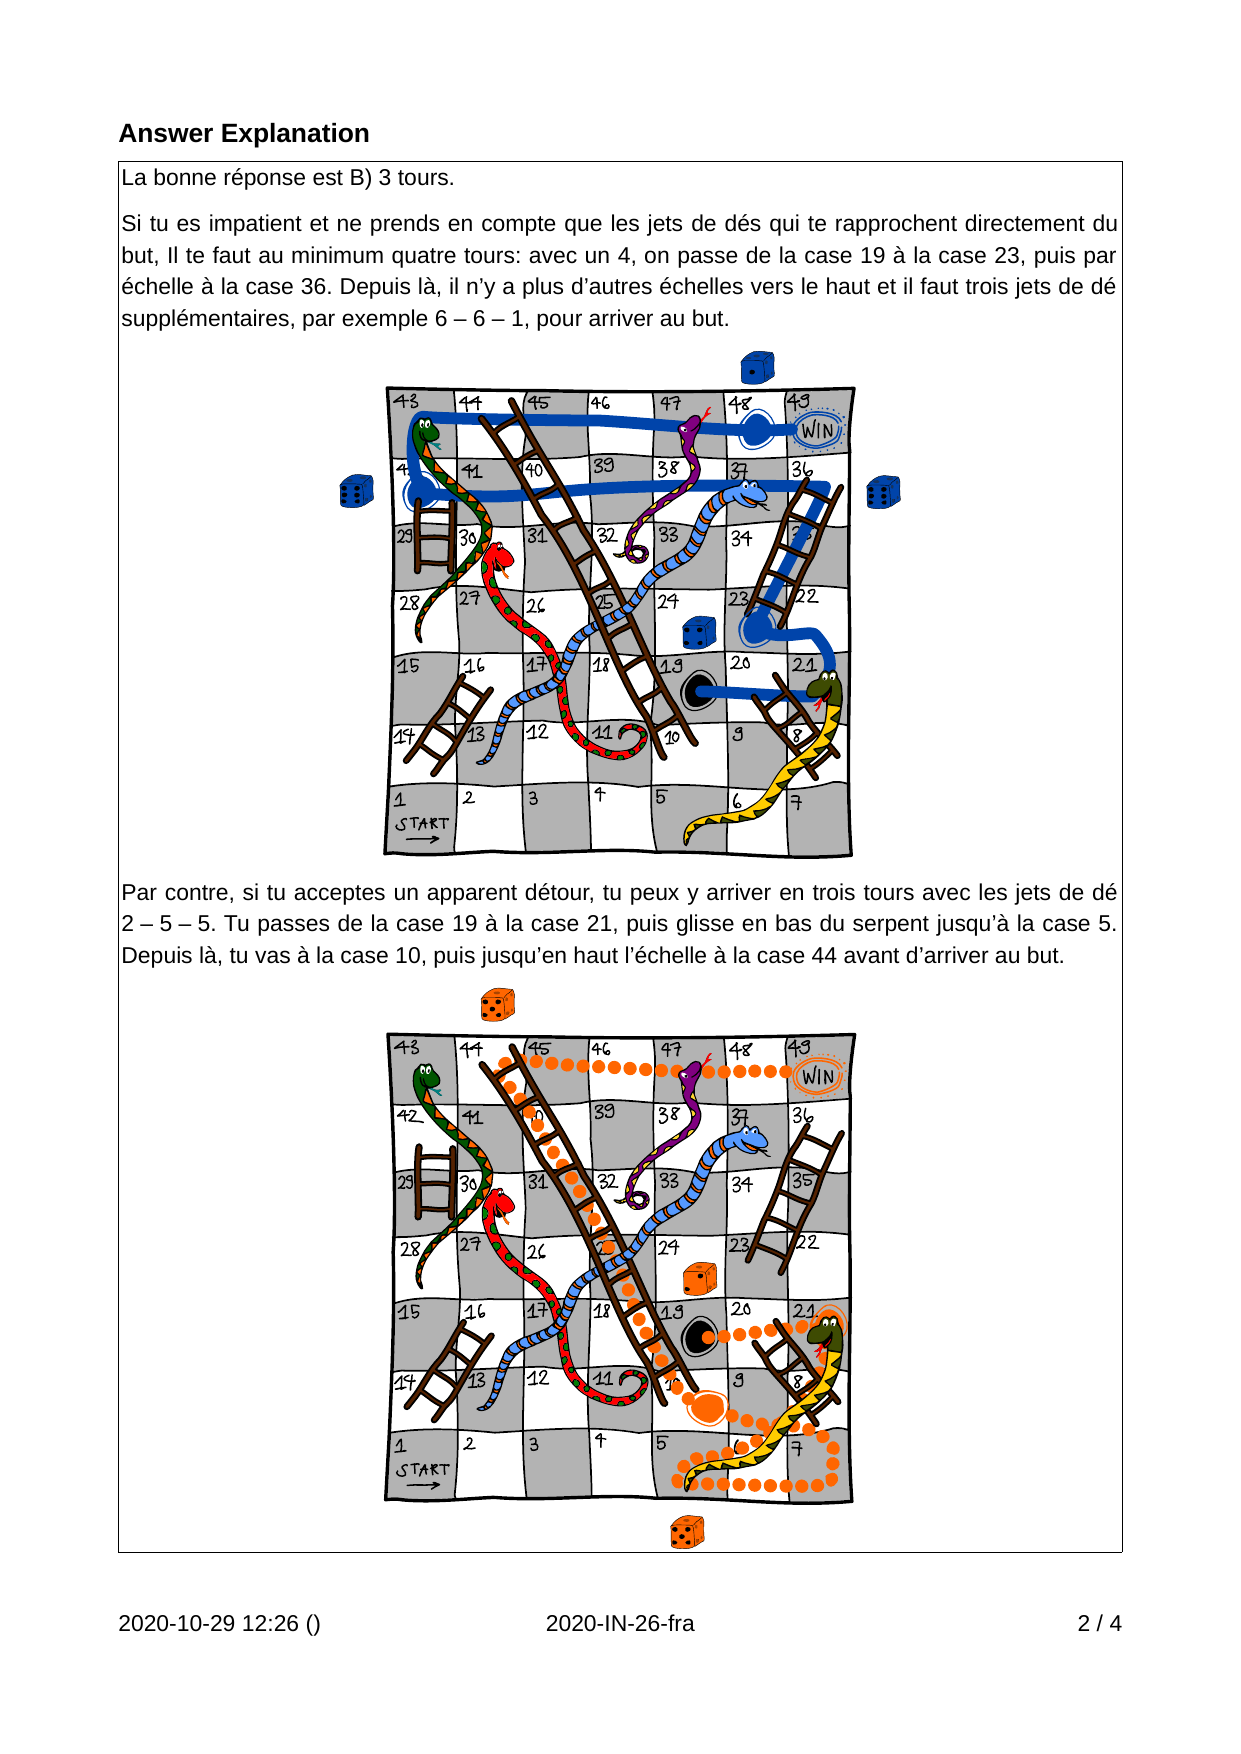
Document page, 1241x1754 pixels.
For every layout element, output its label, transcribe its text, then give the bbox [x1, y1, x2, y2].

text La bonne réponse est B) 3 tours. [119, 162, 1122, 190]
subtitle Answer Explanation [118, 118, 1122, 148]
text Par contre, si tu acceptes un apparent détour, tu peux y arriver en trois tours avec les jets de dé 2 – 5 – 5. Tu passes de la case 19 à la case 21, puis glisse en bas du serpent jusqu’à la case 5. Depuis là, tu vas à la case 10, puis jusqu’en haut l’échelle à la case 44 avant d’arriver au but. [119, 876, 1122, 968]
text Si tu es impatient et ne prends en compte que les jets de dés qui te rapprochent directement du but, Il te faut au minimum quatre tours: avec un 4, on passe de la case 19 à la case 23, puis par échelle à la case 36. Depuis là, il n’y a plus d’autres échelles vers le haut et il faut trois jets de dé supplémentaires, par exemple 6 – 6 – 1, pour arriver au but. [119, 207, 1122, 331]
